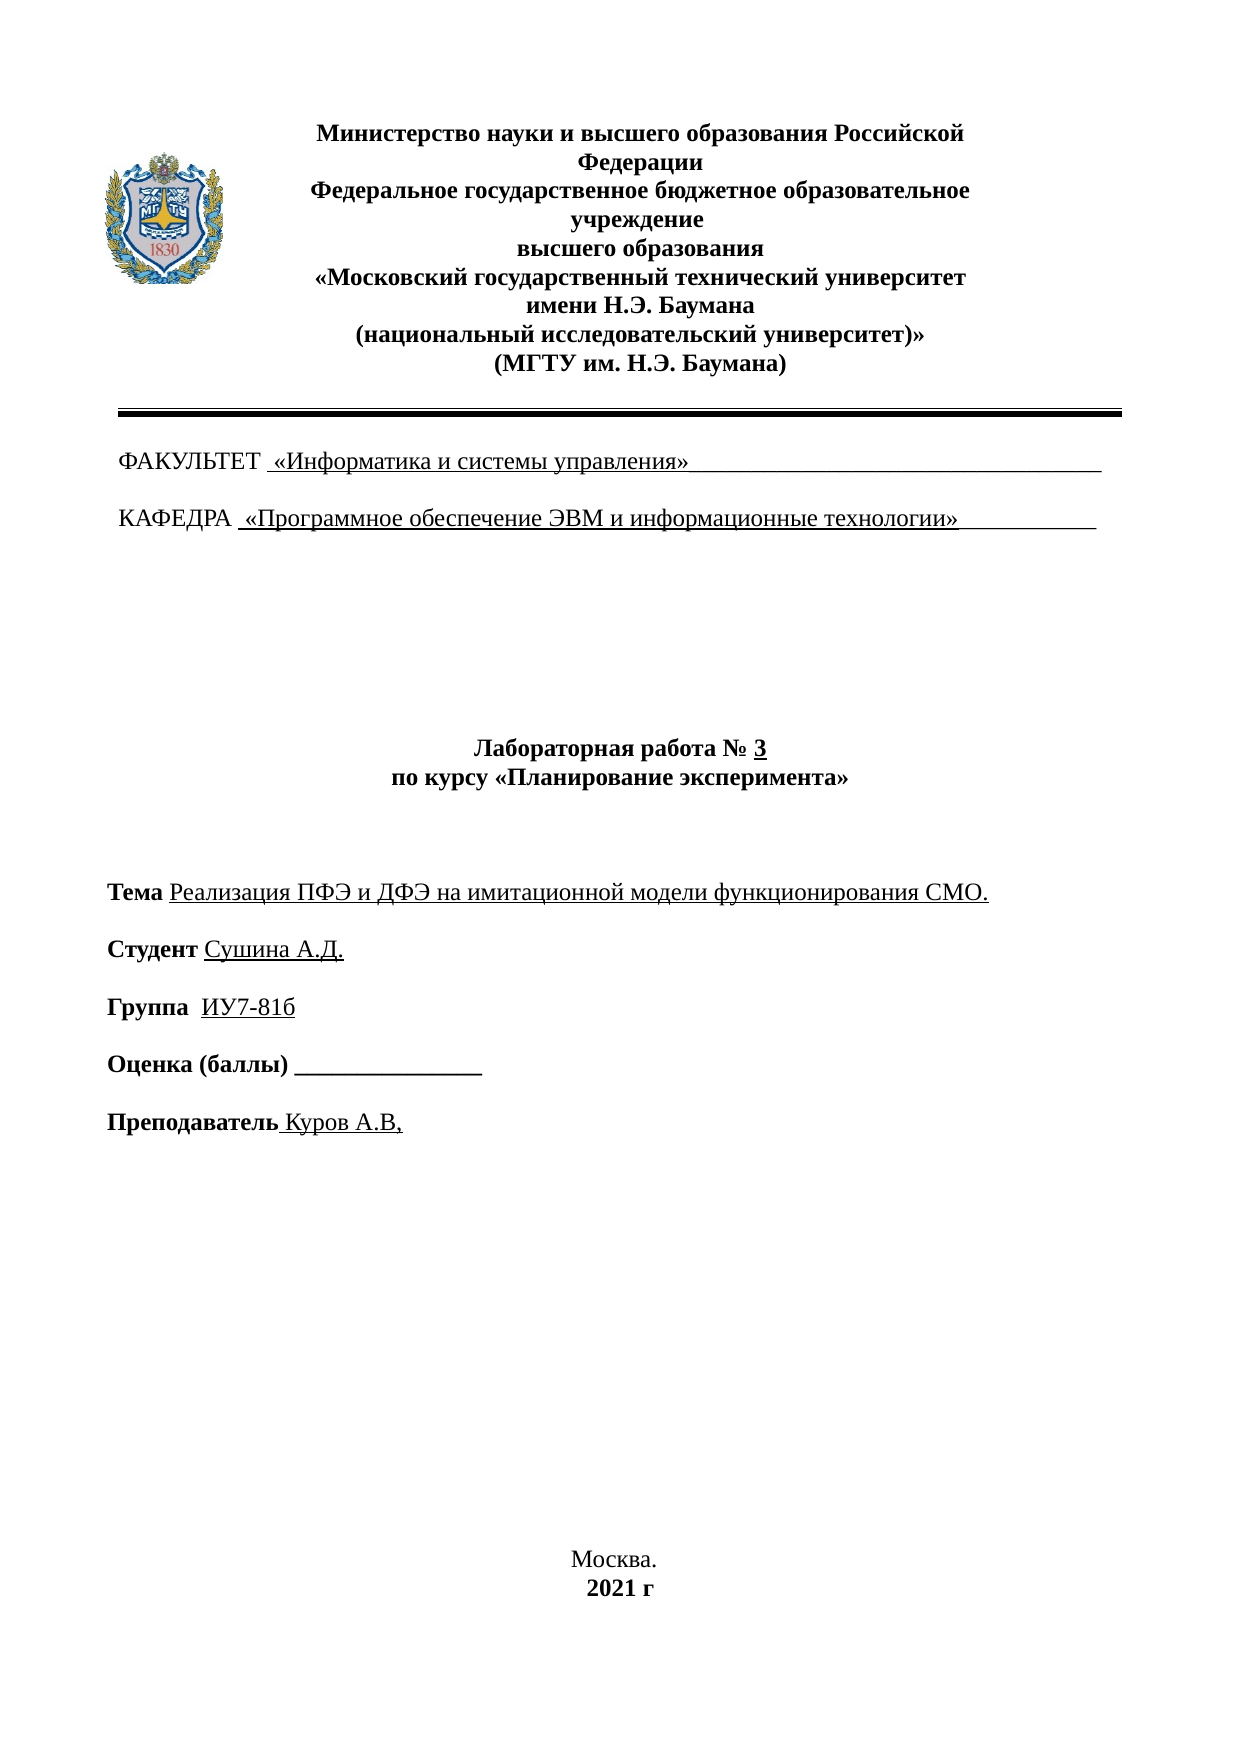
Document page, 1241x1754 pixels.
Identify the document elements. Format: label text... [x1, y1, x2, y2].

text 2021 г [118, 1573, 1122, 1602]
text по курсу «Планирование эксперимента» [118, 762, 1122, 791]
picture [104, 152, 225, 289]
text ФАКУЛЬТЕТ «Информатика и системы управления»_________________________________ [118, 446, 1122, 474]
text КАФЕДРА «Программное обеспечение ЭВМ и информационные технологии»___________ [118, 503, 1122, 532]
table_header [96, 118, 240, 377]
table_header [1052, 848, 1092, 1314]
table_header Министерство науки и высшего образования Российской Федерации Федеральное государственное бюджетное образовательное учреждение высшего образования «Московский государственный технический университет имени Н.Э. Баумана (национальный исследовательский университет)» (МГТУ им. Н.Э. Баумана) [240, 118, 1040, 377]
table_header Тема Реализация ПФЭ и ДФЭ на имитационной модели функционирования СМО. Студент Сушина А.Д. Группа ИУ7-81б Оценка (баллы) _______________ Преподаватель Куров А.В, [96, 848, 1052, 1314]
text Москва. [118, 1544, 1122, 1573]
text Лабораторная работа № 3 [118, 733, 1122, 762]
